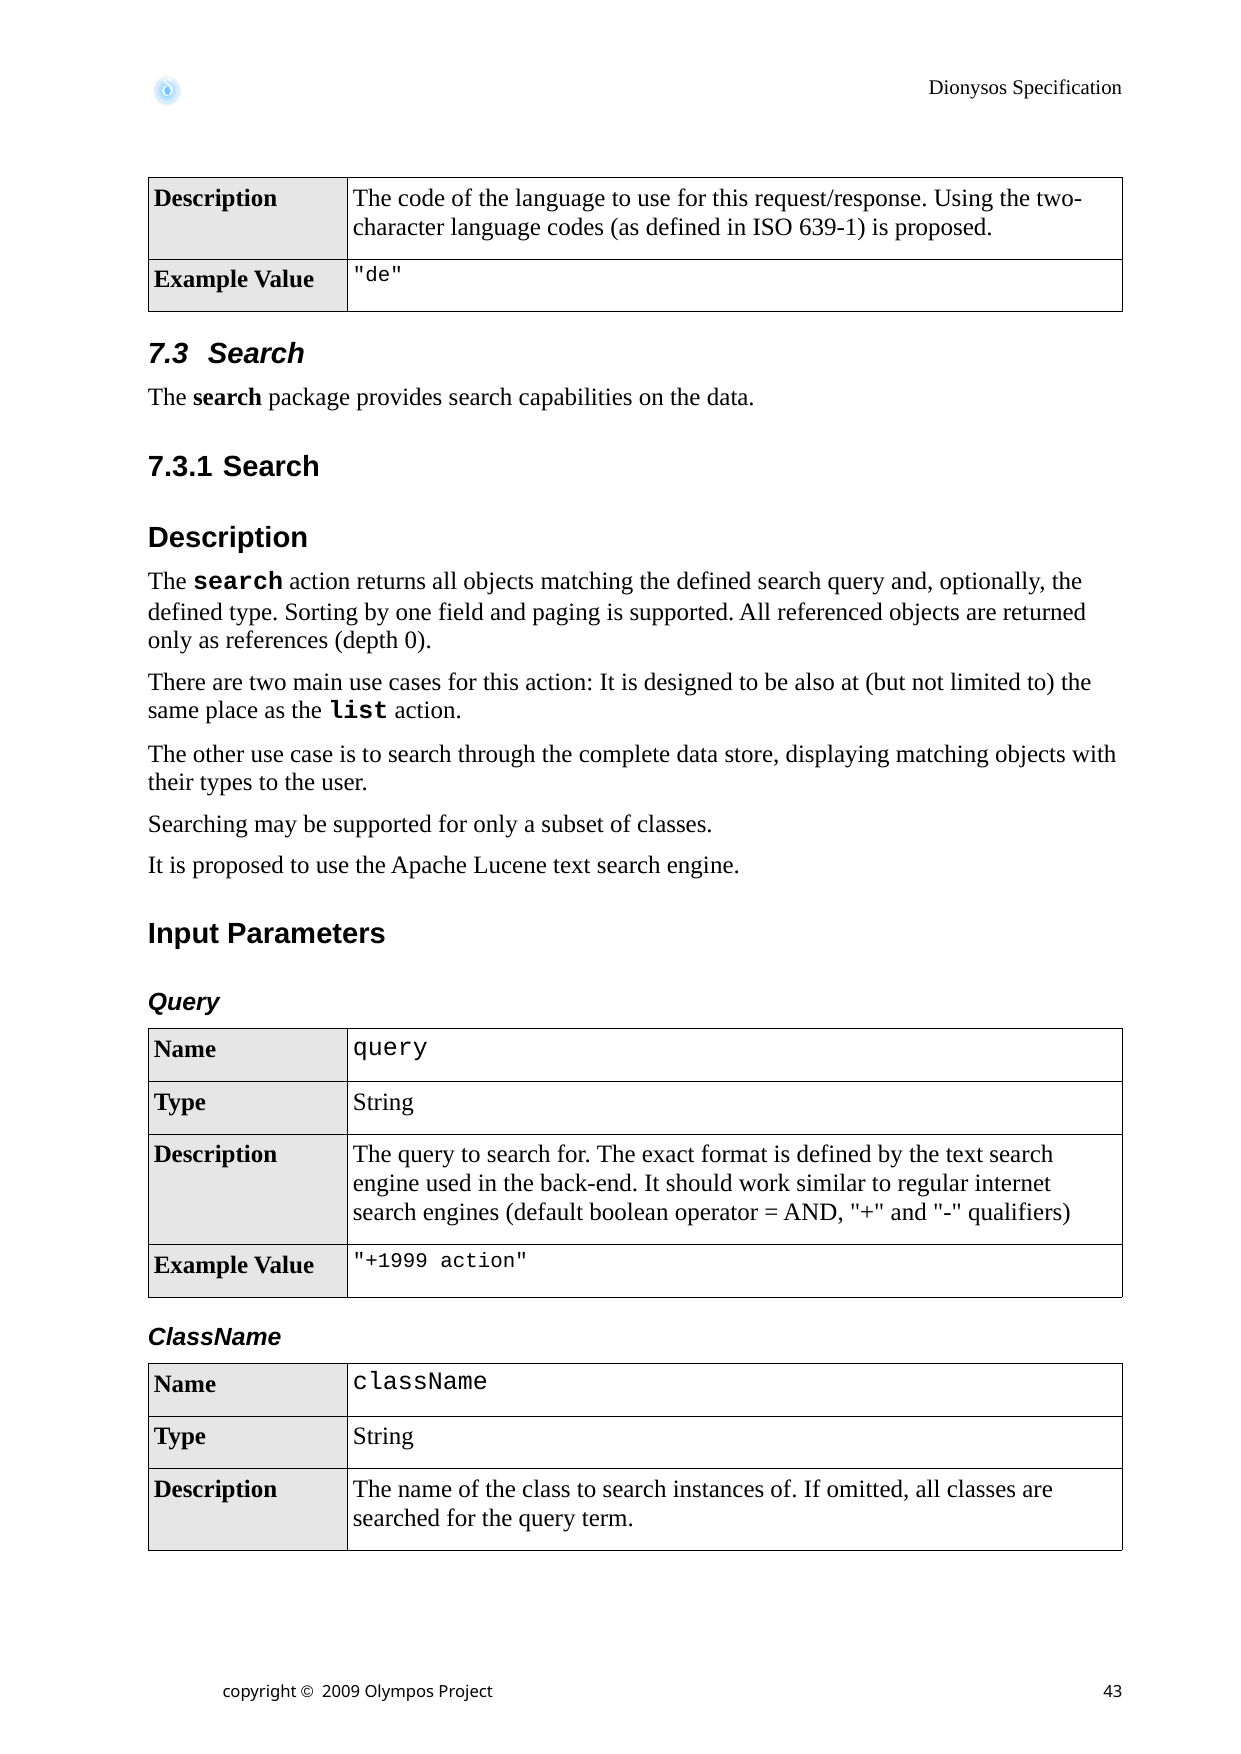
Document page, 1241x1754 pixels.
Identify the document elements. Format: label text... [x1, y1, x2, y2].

picture [152, 75, 184, 106]
text Description [148, 520, 1122, 553]
subtitle Search [148, 336, 1122, 370]
text ClassName [148, 1322, 1122, 1350]
table_cell Example Value [149, 1245, 347, 1297]
text The search package provides search capabilities on the data. [148, 382, 1122, 411]
table_cell The name of the class to search instances of. If omitted, all classes are searched for the query term. [348, 1469, 1122, 1550]
table_header Name [149, 1364, 347, 1416]
subtitle Search [148, 449, 1122, 482]
table_header Name [149, 1029, 347, 1081]
text The other use case is to search through the complete data store, displaying matching objects with their types to the user. [148, 739, 1122, 796]
table_cell String [348, 1417, 1122, 1468]
table_cell "+1999 action" [348, 1245, 1122, 1297]
text Input Parameters [148, 916, 1122, 950]
table_cell Type [149, 1082, 347, 1134]
text Query [148, 987, 1122, 1016]
table_cell Description [149, 1469, 347, 1550]
table_cell Type [149, 1417, 347, 1468]
text It is proposed to use the Apache Lucene text search engine. [148, 850, 1122, 879]
table_cell Description [149, 1135, 347, 1244]
table_cell Example Value [149, 260, 347, 311]
text There are two main use cases for this action: It is designed to be also at (but not limited to) the same place as the list action. [148, 667, 1122, 726]
table_cell String [348, 1082, 1122, 1134]
table_cell The query to search for. The exact format is defined by the text search engine used in the back-end. It should work similar to regular internet search engines (default boolean operator = AND, "+" and "-" qualifiers) [348, 1135, 1122, 1244]
table_cell "de" [348, 260, 1122, 311]
table_header className [348, 1364, 1122, 1416]
text The search action returns all objects matching the defined search query and, optionally, the defined type. Sorting by one field and paging is supported. All referenced objects are returned only as references (depth 0). [148, 566, 1122, 654]
table_cell The code of the language to use for this request/response. Using the two-character language codes (as defined in ISO 639-1) is proposed. [348, 178, 1122, 259]
text Searching may be supported for only a subset of classes. [148, 809, 1122, 837]
table_cell Description [149, 178, 347, 259]
table_header query [348, 1029, 1122, 1081]
